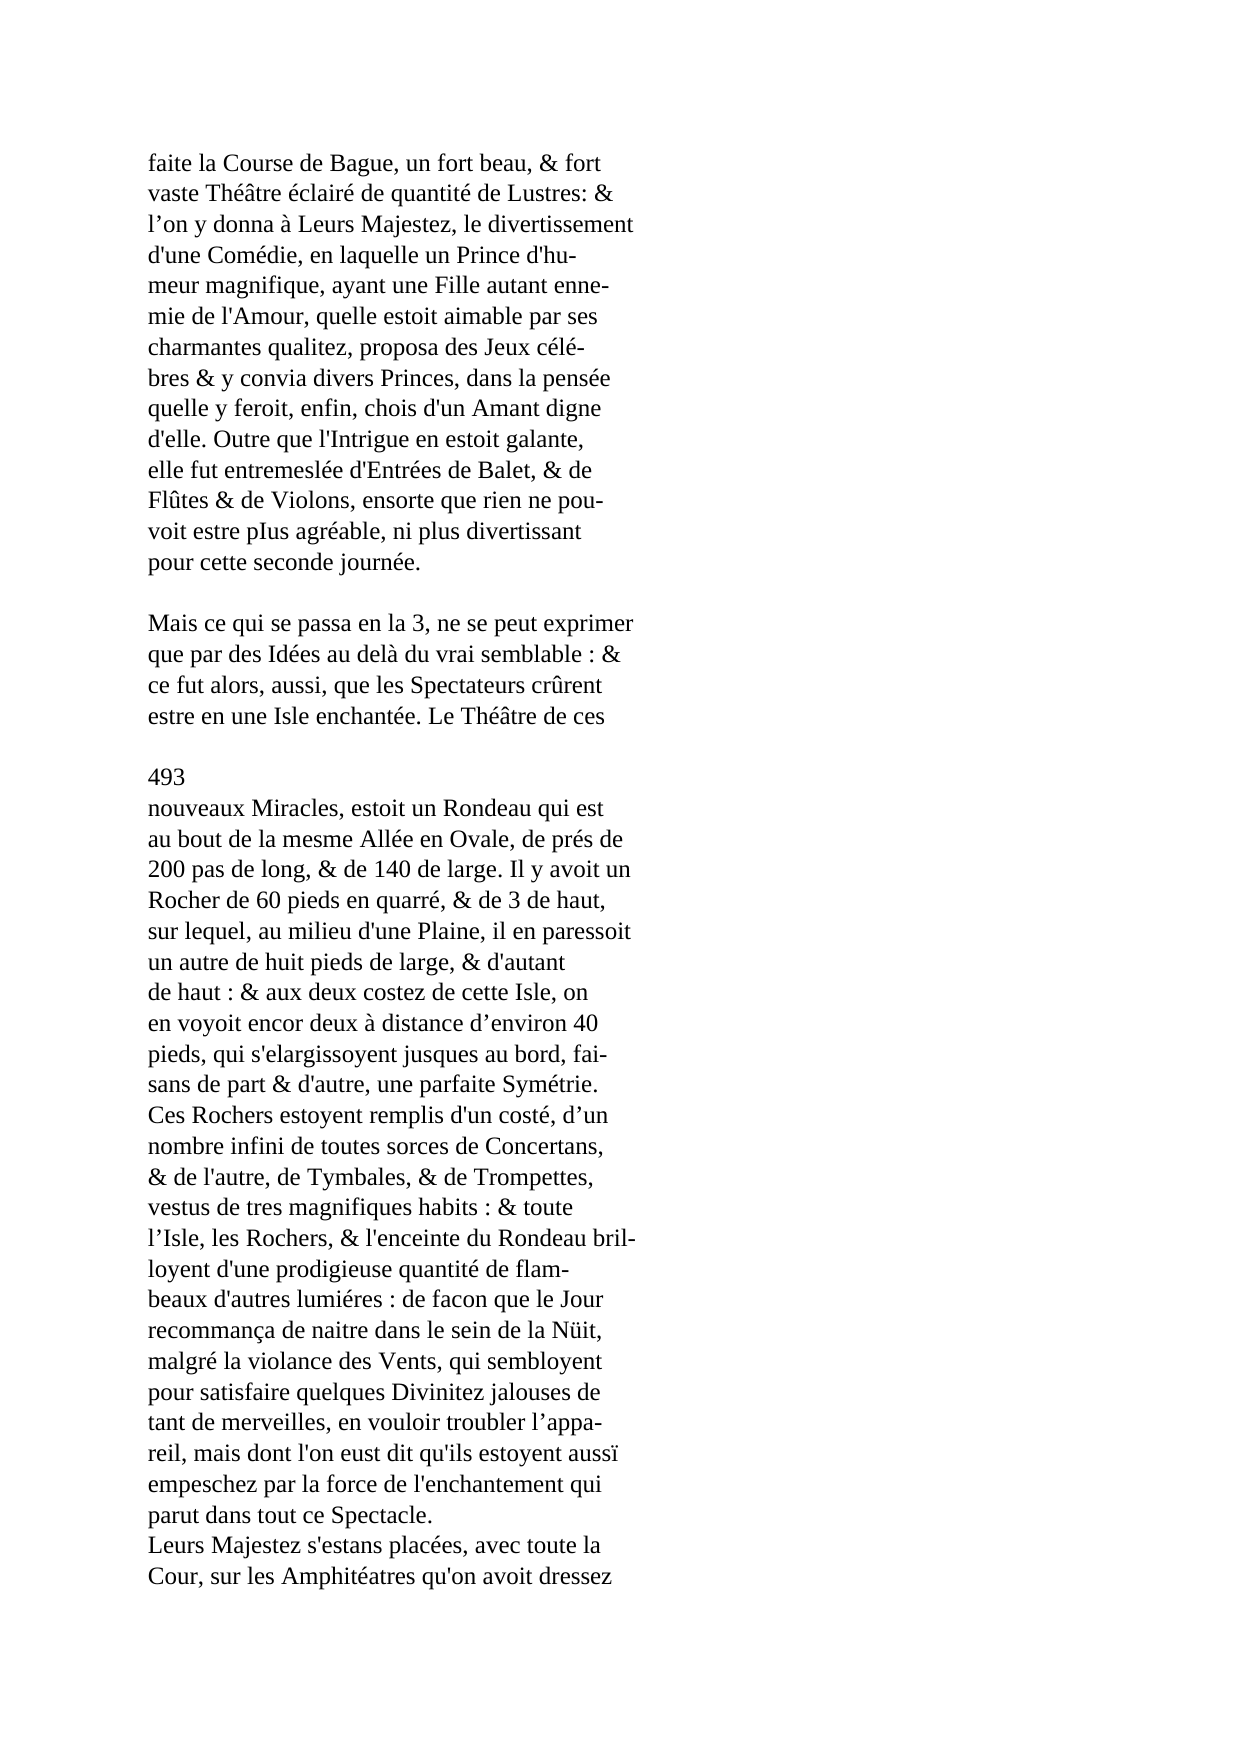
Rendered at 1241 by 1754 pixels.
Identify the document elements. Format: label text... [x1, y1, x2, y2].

text vestus de tres magnifiques habits : & toute [148, 1192, 1093, 1221]
text Ces Rochers estoyent remplis d'un costé, d’un [148, 1100, 1093, 1129]
text l’Isle, les Rochers, & l'enceinte du Rondeau bril- [148, 1223, 1093, 1252]
text Flûtes & de Violons, ensorte que rien ne pou- [148, 486, 1093, 514]
text beaux d'autres lumiéres : de facon que le Jour [148, 1284, 1093, 1313]
text faite la Course de Bague, un fort beau, & fort [148, 148, 1093, 176]
text pieds, qui s'elargissoyent jusques au bord, fai- [148, 1039, 1093, 1067]
text loyent d'une prodigieuse quantité de flam- [148, 1254, 1093, 1283]
text parut dans tout ce Spectacle. [148, 1500, 1093, 1528]
text l’on y donna à Leurs Majestez, le divertissement [148, 209, 1093, 238]
text Leurs Majestez s'estans placées, avec toute la [148, 1530, 1093, 1559]
text charmantes qualitez, proposa des Jeux célé- [148, 332, 1093, 361]
text Rocher de 60 pieds en quarré, & de 3 de haut, [148, 885, 1093, 914]
text pour cette seconde journée. [148, 547, 1093, 576]
text mie de l'Amour, quelle estoit aimable par ses [148, 301, 1093, 330]
text vaste Théâtre éclairé de quantité de Lustres: & [148, 178, 1093, 207]
text malgré la violance des Vents, qui sembloyent [148, 1346, 1093, 1375]
text quelle y feroit, enfin, chois d'un Amant digne [148, 393, 1093, 422]
text 200 pas de long, & de 140 de large. Il y avoit un [148, 854, 1093, 883]
text au bout de la mesme Allée en Ovale, de prés de [148, 824, 1093, 852]
text en voyoit encor deux à distance d’environ 40 [148, 1008, 1093, 1037]
text sur lequel, au milieu d'une Plaine, il en paressoit [148, 916, 1093, 944]
text de haut : & aux deux costez de cette Isle, on [148, 977, 1093, 1006]
text 493 [148, 762, 1093, 791]
text pour satisfaire quelques Divinitez jalouses de [148, 1377, 1093, 1406]
text elle fut entremeslée d'Entrées de Balet, & de [148, 455, 1093, 484]
text & de l'autre, de Tymbales, & de Trompettes, [148, 1162, 1093, 1190]
text bres & y convia divers Princes, dans la pensée [148, 363, 1093, 391]
text ce fut alors, aussi, que les Spectateurs crûrent [148, 670, 1093, 699]
text nouveaux Miracles, estoit un Rondeau qui est [148, 793, 1093, 822]
text que par des Idées au delà du vrai semblable : & [148, 639, 1093, 668]
text nombre infini de toutes sorces de Concertans, [148, 1131, 1093, 1160]
text d'elle. Outre que l'Intrigue en estoit galante, [148, 424, 1093, 453]
text d'une Comédie, en laquelle un Prince d'hu- [148, 240, 1093, 268]
text empeschez par la force de l'enchantement qui [148, 1469, 1093, 1498]
text voit estre pIus agréable, ni plus divertissant [148, 516, 1093, 545]
text recommança de naitre dans le sein de la Nüit, [148, 1315, 1093, 1344]
text estre en une Isle enchantée. Le Théâtre de ces [148, 701, 1093, 729]
text sans de part & d'autre, une parfaite Symétrie. [148, 1069, 1093, 1098]
text reil, mais dont l'on eust dit qu'ils estoyent aussï [148, 1438, 1093, 1467]
text meur magnifique, ayant une Fille autant enne- [148, 271, 1093, 299]
text un autre de huit pieds de large, & d'autant [148, 947, 1093, 975]
text Cour, sur les Amphitéatres qu'on avoit dressez [148, 1561, 1093, 1590]
text tant de merveilles, en vouloir troubler l’appa- [148, 1407, 1093, 1436]
text Mais ce qui se passa en la 3, ne se peut exprimer [148, 608, 1093, 637]
